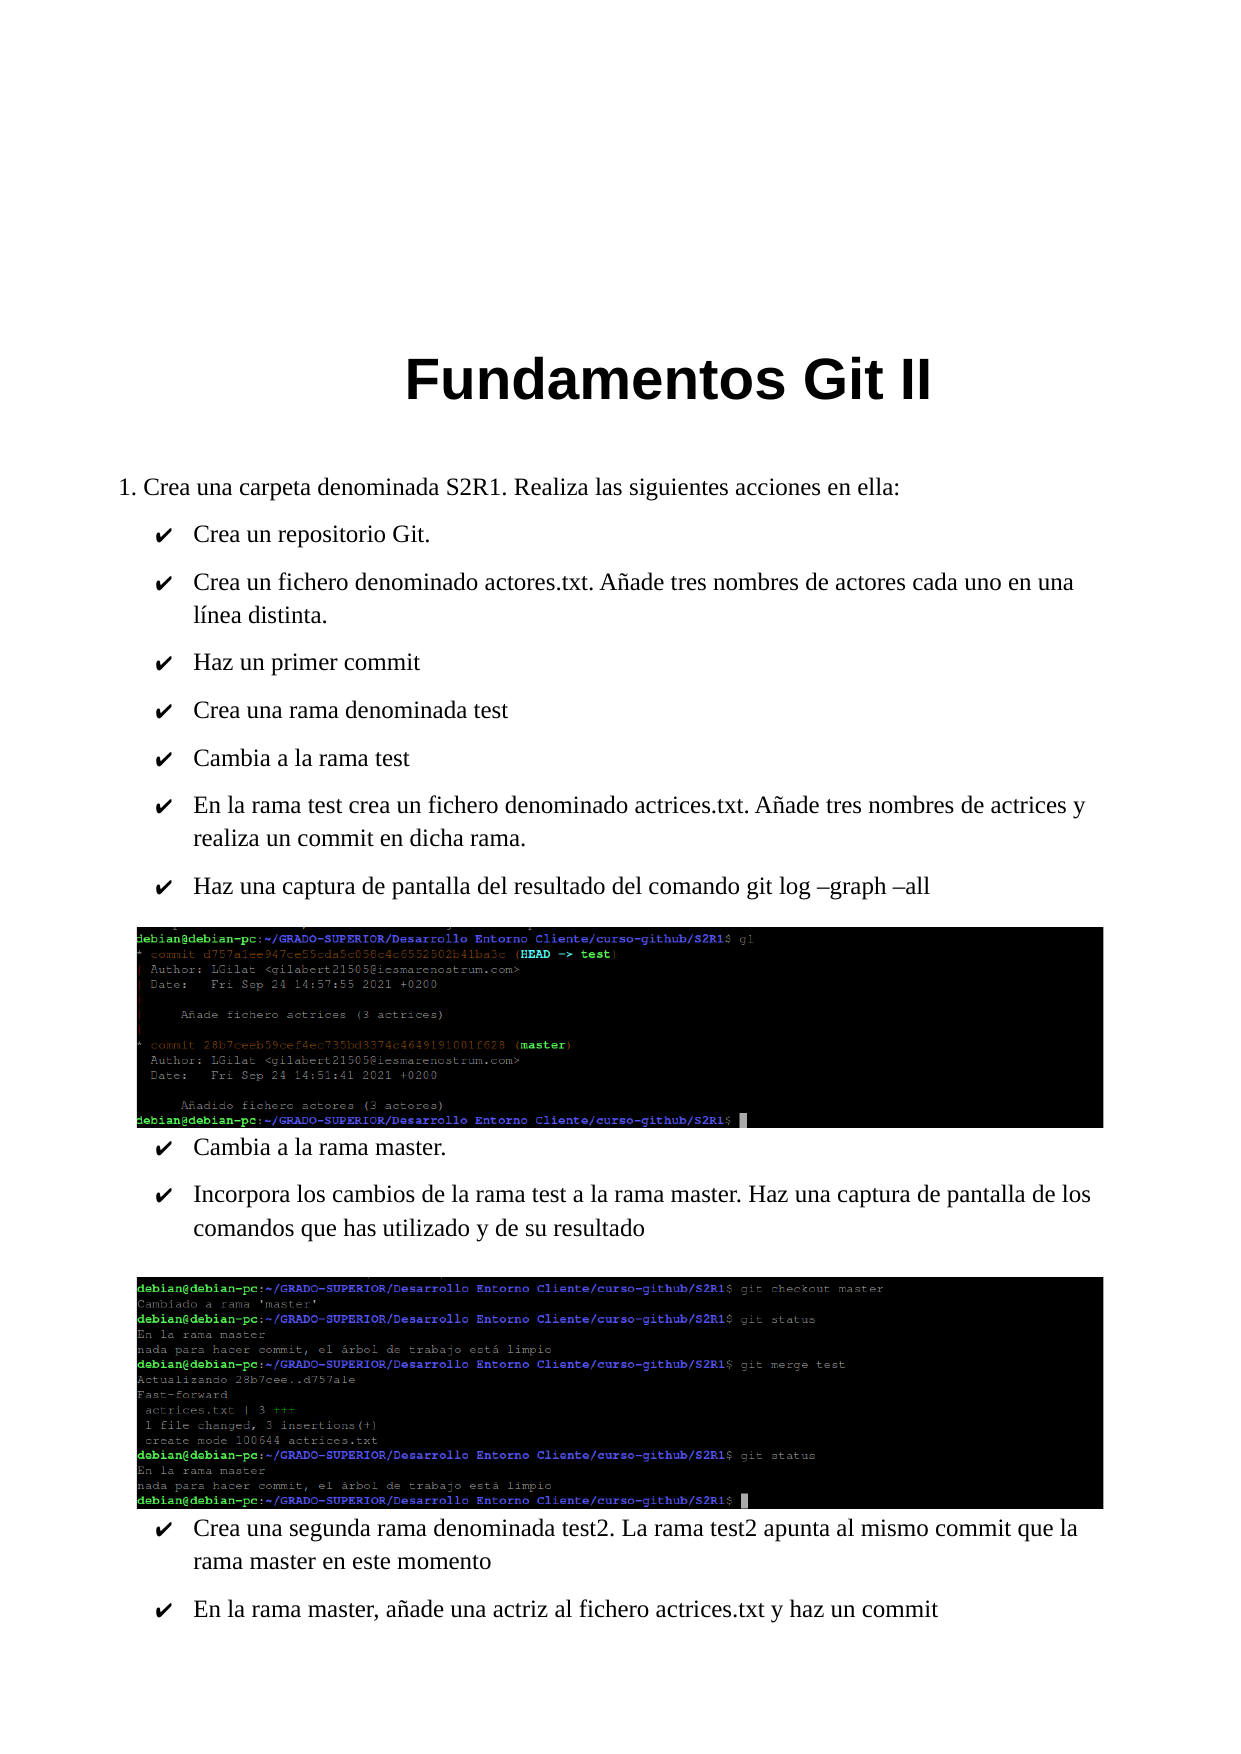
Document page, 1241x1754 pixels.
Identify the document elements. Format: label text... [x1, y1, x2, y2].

title Fundamentos Git II [118, 344, 1122, 411]
list Crea una rama denominada test [156, 695, 1122, 724]
list En la rama test crea un fichero denominado actrices.txt. Añade tres nombres de actrices y realiza un commit en dicha rama. [156, 790, 1122, 852]
list Crea un fichero denominado actores.txt. Añade tres nombres de actores cada uno en una línea distinta. [156, 567, 1122, 628]
text 1. Crea una carpeta denominada S2R1. Realiza las siguientes acciones en ella: [118, 472, 1122, 500]
list Haz una captura de pantalla del resultado del comando git log –graph –all [156, 871, 1122, 899]
list Crea una segunda rama denominada test2. La rama test2 apunta al mismo commit que la rama master en este momento [156, 1260, 1122, 1575]
picture [136, 927, 1104, 1128]
picture [136, 1277, 1104, 1509]
list Cambia a la rama test [156, 743, 1122, 771]
list Crea un repositorio Git. [156, 519, 1122, 548]
list Haz un primer commit [156, 647, 1122, 676]
list Incorpora los cambios de la rama test a la rama master. Haz una captura de pantalla de los comandos que has utilizado y de su resultado [156, 1179, 1122, 1241]
list En la rama master, añade una actriz al fichero actrices.txt y haz un commit [156, 1594, 1122, 1622]
list Cambia a la rama master. [156, 918, 1122, 1161]
